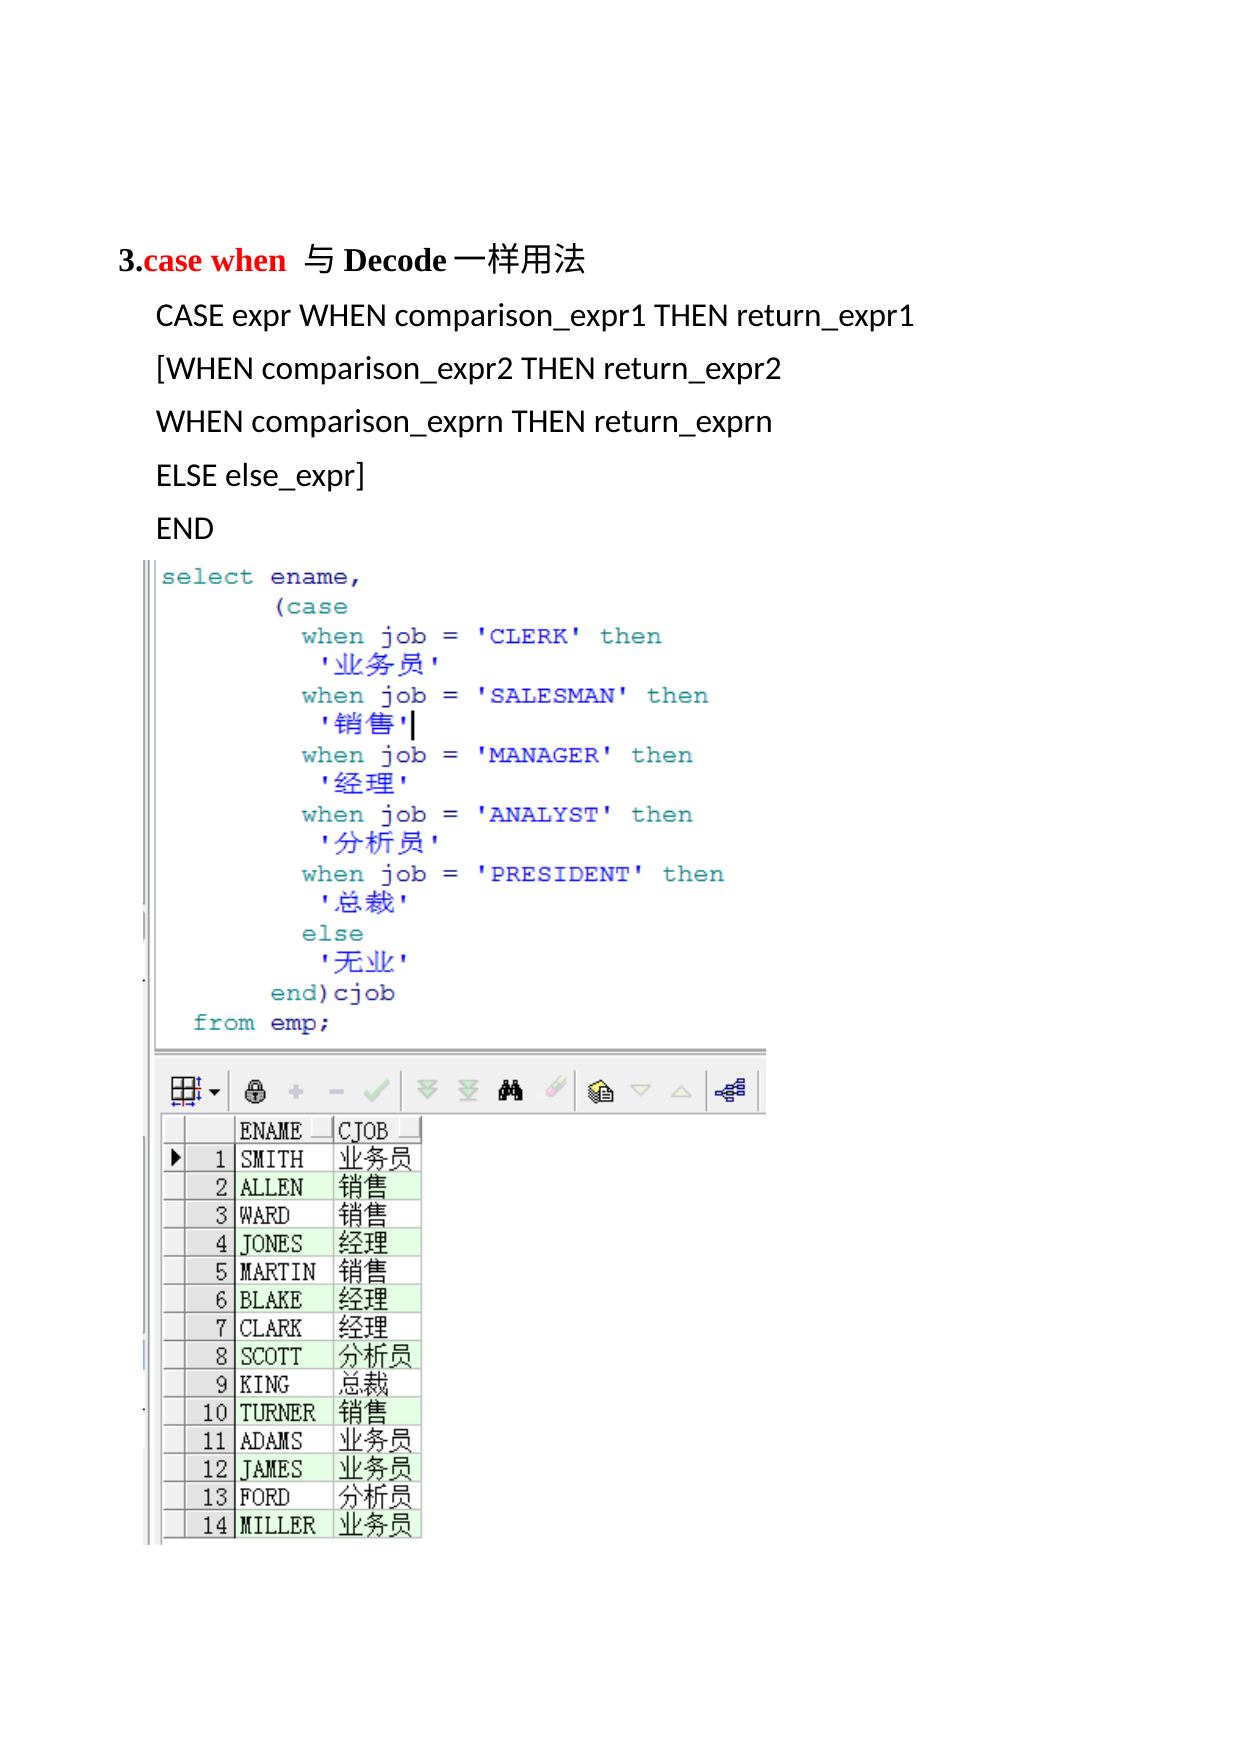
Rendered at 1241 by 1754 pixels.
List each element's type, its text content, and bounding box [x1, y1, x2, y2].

text 3.case when 与Decode一样用法 [118, 233, 1122, 281]
text CASE expr WHEN comparison_expr1 THEN return_expr1 [156, 294, 1122, 334]
text WHEN comparison_exprn THEN return_exprn [156, 400, 1122, 441]
picture [142, 560, 767, 1545]
text END [156, 507, 1122, 547]
text [WHEN comparison_expr2 THEN return_expr2 [156, 347, 1122, 388]
text ELSE else_expr] [156, 453, 1122, 494]
